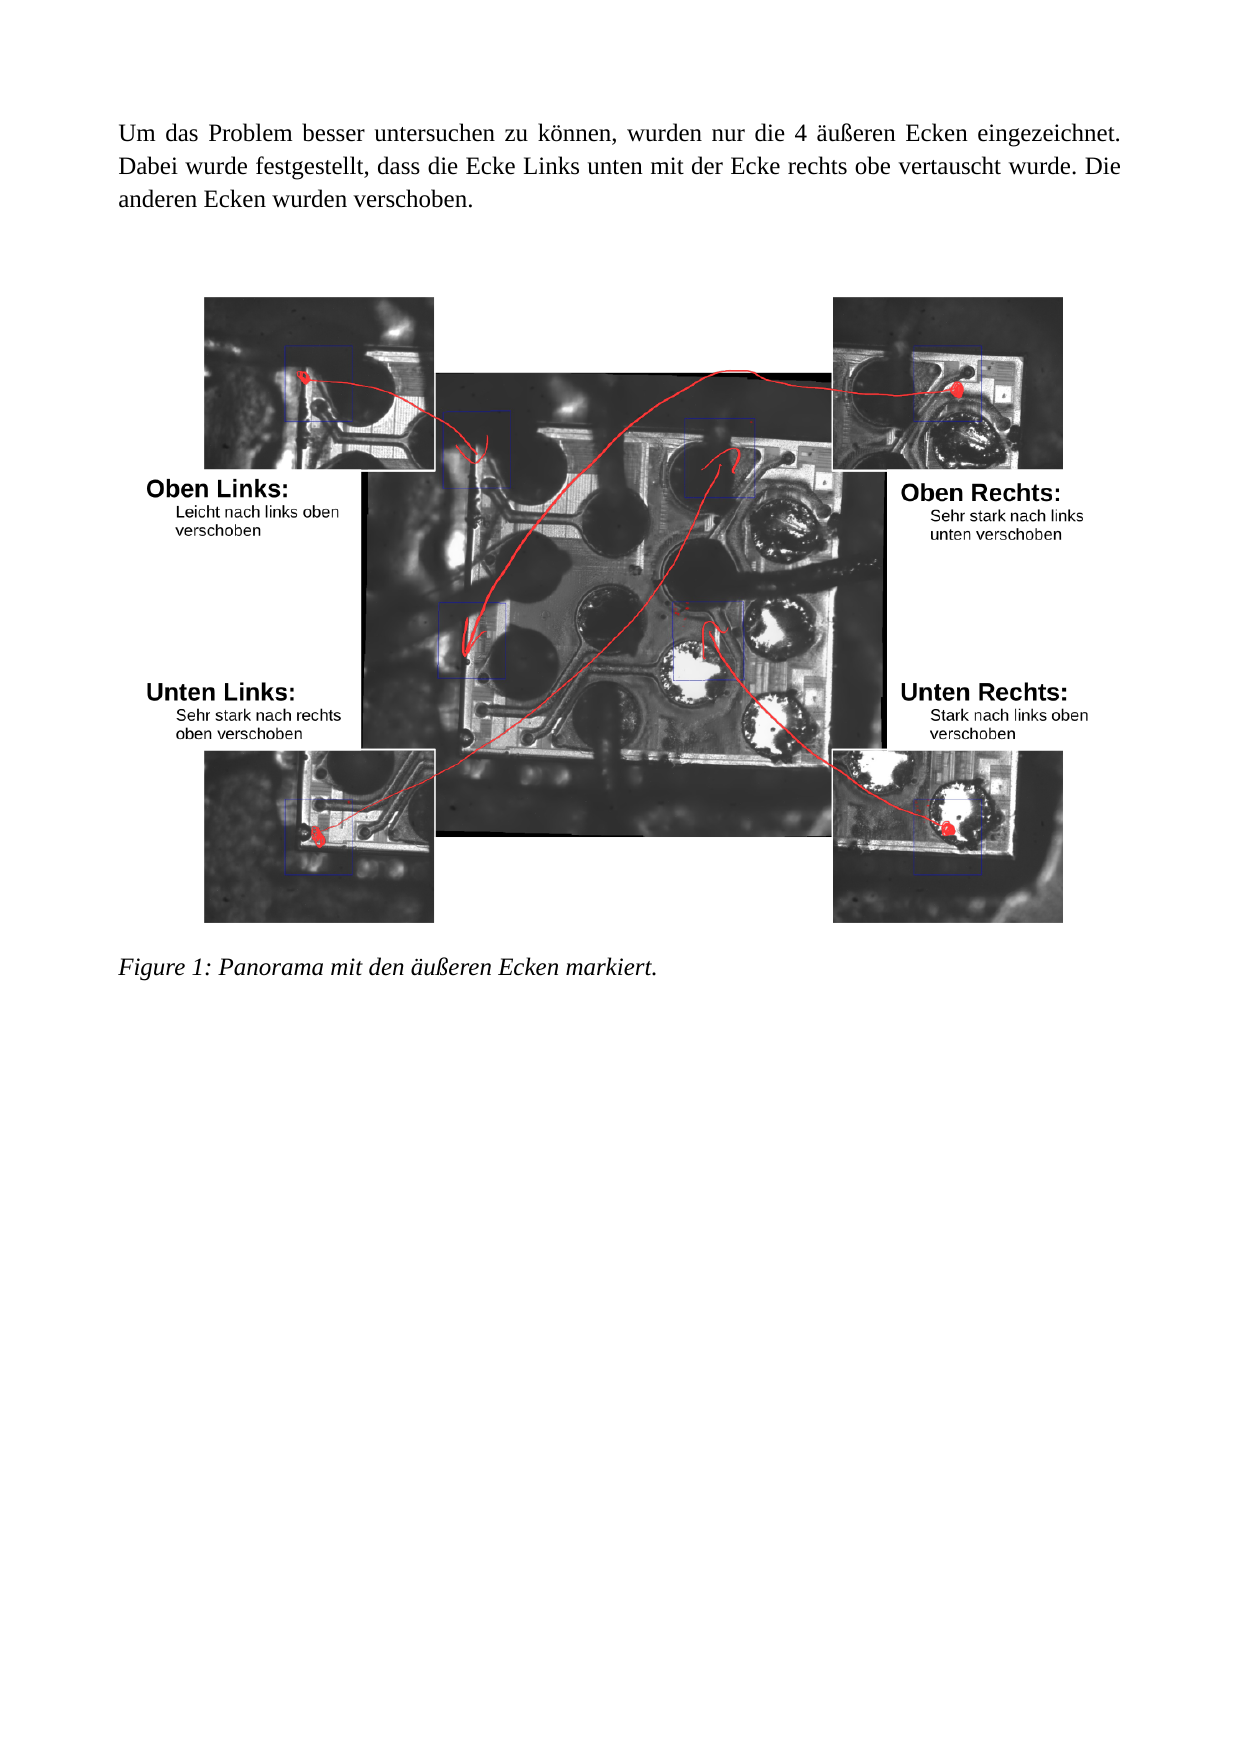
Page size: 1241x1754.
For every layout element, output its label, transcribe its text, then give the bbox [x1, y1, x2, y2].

picture [118, 244, 1123, 953]
text Figure 1: Panorama mit den äußeren Ecken markiert. [118, 953, 1122, 981]
text Um das Problem besser untersuchen zu können, wurden nur die 4 äußeren Ecken eingezeichnet. Dabei wurde festgestellt, dass die Ecke Links unten mit der Ecke rechts obe vertauscht wurde. Die anderen Ecken wurden verschoben. [118, 118, 1122, 213]
